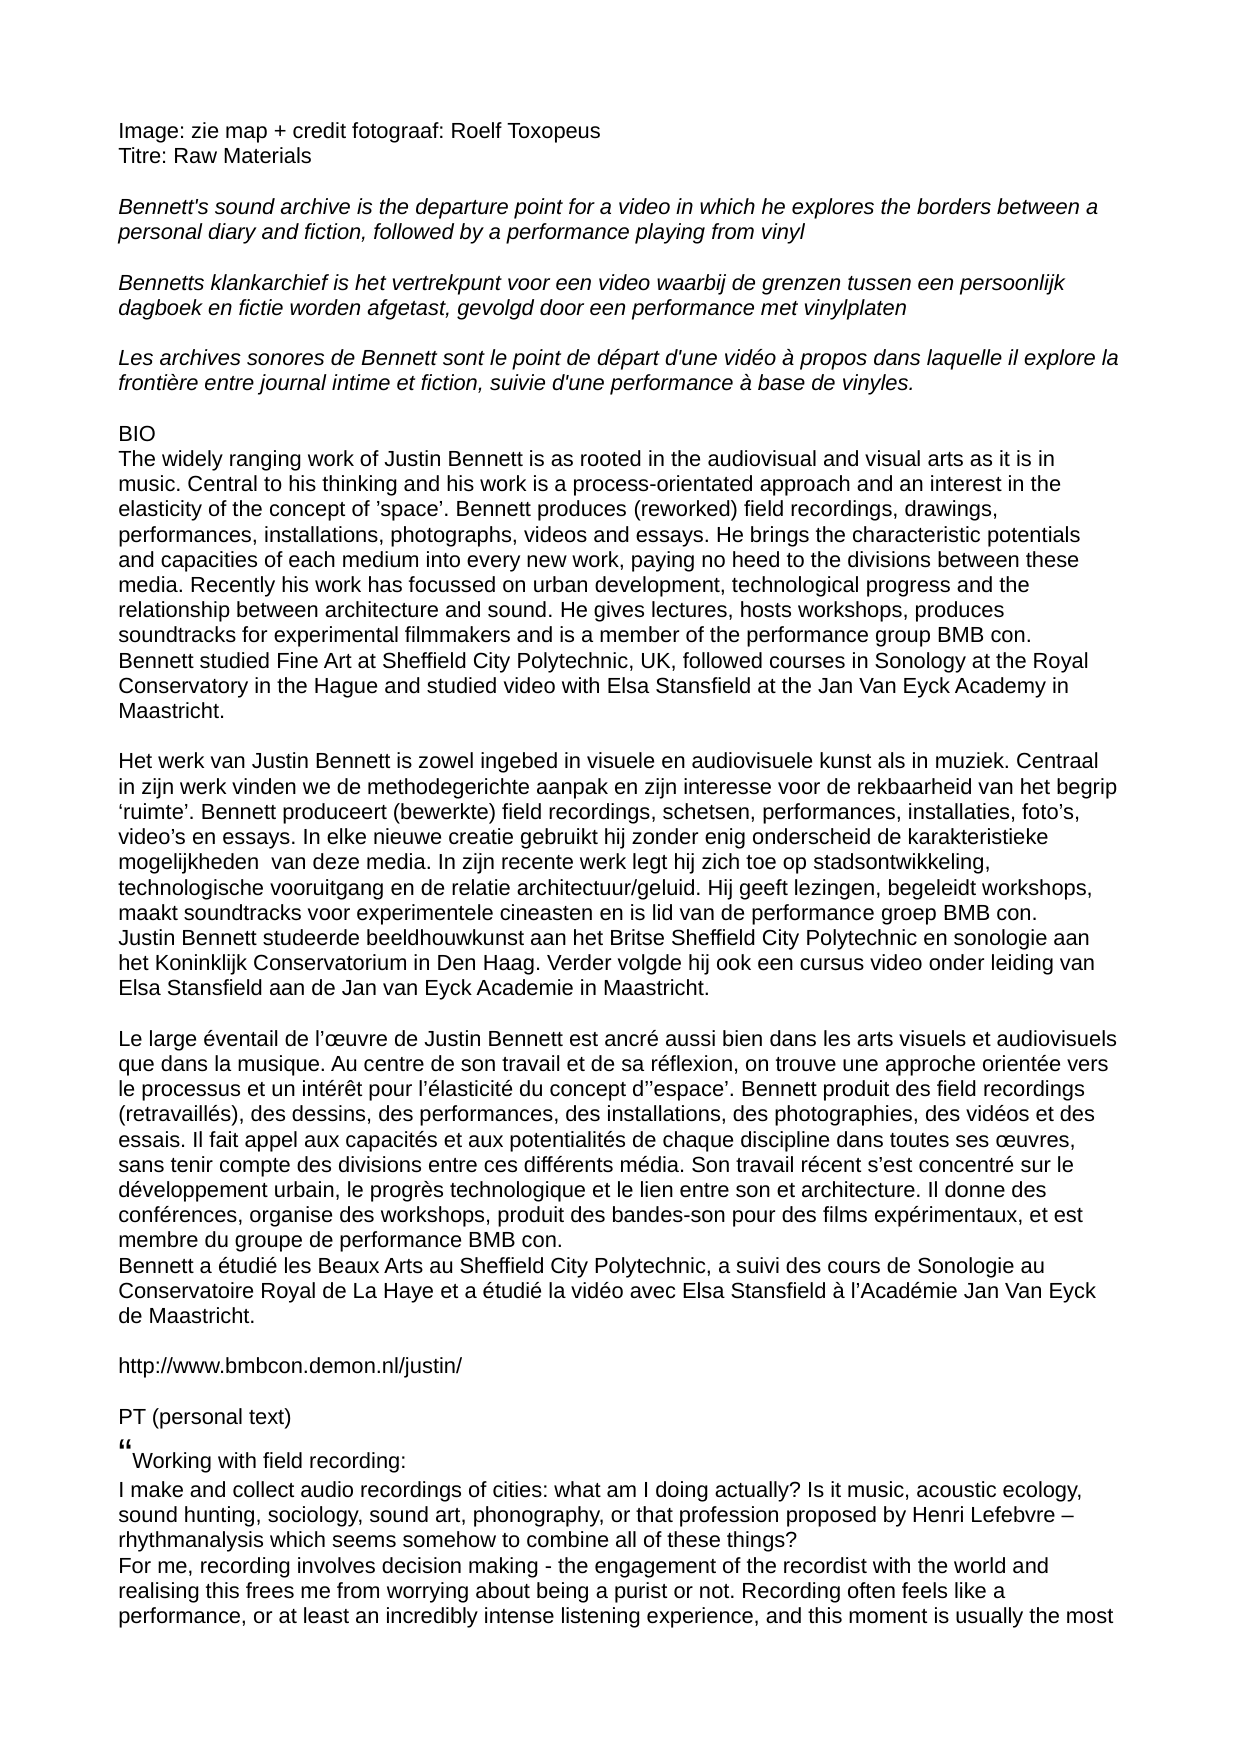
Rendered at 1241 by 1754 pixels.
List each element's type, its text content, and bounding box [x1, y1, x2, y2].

text Bennetts klankarchief is het vertrekpunt voor een video waarbij de grenzen tussen een persoonlijk dagboek en fictie worden afgetast, gevolgd door een performance met vinylplaten [118, 269, 1122, 320]
text The widely ranging work of Justin Bennett is as rooted in the audiovisual and visual arts as it is in music. Central to his thinking and his work is a process-orientated approach and an interest in the elasticity of the concept of ’space’. Bennett produces (reworked) field recordings, drawings, performances, installations, photographs, videos and essays. He brings the characteristic potentials and capacities of each medium into every new work, paying no heed to the divisions between these media. Recently his work has focussed on urban development, technological progress and the relationship between architecture and sound. He gives lectures, hosts workshops, produces soundtracks for experimental filmmakers and is a member of the performance group BMB con. [118, 446, 1122, 647]
text Les archives sonores de Bennett sont le point de départ d'une vidéo à propos dans laquelle il explore la frontière entre journal intime et fiction, suivie d'une performance à base de vinyles. [118, 345, 1122, 395]
text I make and collect audio recordings of cities: what am I doing actually? Is it music, acoustic ecology, sound hunting, sociology, sound art, phonography, or that profession proposed by Henri Lefebvre – rhythmanalysis which seems somehow to combine all of these things? [118, 1477, 1122, 1552]
text Le large éventail de l’œuvre de Justin Bennett est ancré aussi bien dans les arts visuels et audiovisuels que dans la musique. Au centre de son travail et de sa réflexion, on trouve une approche orientée vers le processus et un intérêt pour l’élasticité du concept d’’espace’. Bennett produit des field recordings (retravaillés), des dessins, des performances, des installations, des photographies, des vidéos et des essais. Il fait appel aux capacités et aux potentialités de chaque discipline dans toutes ses œuvres, sans tenir compte des divisions entre ces différents média. Son travail récent s’est concentré sur le développement urbain, le progrès technologique et le lien entre son et architecture. Il donne des conférences, organise des workshops, produit des bandes-son pour des films expérimentaux, et est membre du groupe de performance BMB con. [118, 1026, 1122, 1252]
text For me, recording involves decision making - the engagement of the recordist with the world and realising this frees me from worrying about being a purist or not. Recording often feels like a performance, or at least an incredibly intense listening experience, and this moment is usually the most [118, 1552, 1122, 1628]
text PT (personal text) [118, 1404, 1122, 1429]
text Image: zie map + credit fotograaf: Roelf Toxopeus [118, 118, 1122, 143]
text BIO [118, 421, 1122, 446]
text http://www.bmbcon.demon.nl/justin/ [118, 1353, 1122, 1378]
text “Working with field recording: [118, 1429, 1122, 1477]
text Justin Bennett studeerde beeldhouwkunst aan het Britse Sheffield City Polytechnic en sonologie aan het Koninklijk Conservatorium in Den Haag. Verder volgde hij ook een cursus video onder leiding van Elsa Stansfield aan de Jan van Eyck Academie in Maastricht. [118, 925, 1122, 1000]
text Bennett a étudié les Beaux Arts au Sheffield City Polytechnic, a suivi des cours de Sonologie au Conservatoire Royal de La Haye et a étudié la vidéo avec Elsa Stansfield à l’Académie Jan Van Eyck de Maastricht. [118, 1252, 1122, 1328]
text Bennett studied Fine Art at Sheffield City Polytechnic, UK, followed courses in Sonology at the Royal Conservatory in the Hague and studied video with Elsa Stansfield at the Jan Van Eyck Academy in Maastricht. [118, 647, 1122, 723]
text Het werk van Justin Bennett is zowel ingebed in visuele en audiovisuele kunst als in muziek. Centraal in zijn werk vinden we de methodegerichte aanpak en zijn interesse voor de rekbaarheid van het begrip ‘ruimte’. Bennett produceert (bewerkte) field recordings, schetsen, performances, installaties, foto’s, video’s en essays. In elke nieuwe creatie gebruikt hij zonder enig onderscheid de karakteristieke mogelijkheden van deze media. In zijn recente werk legt hij zich toe op stadsontwikkeling, technologische vooruitgang en de relatie architectuur/geluid. Hij geeft lezingen, begeleidt workshops, maakt soundtracks voor experimentele cineasten en is lid van de performance groep BMB con. [118, 748, 1122, 925]
text Titre: Raw Materials [118, 143, 1122, 168]
text Bennett's sound archive is the departure point for a video in which he explores the borders between a personal diary and fiction, followed by a performance playing from vinyl [118, 194, 1122, 244]
